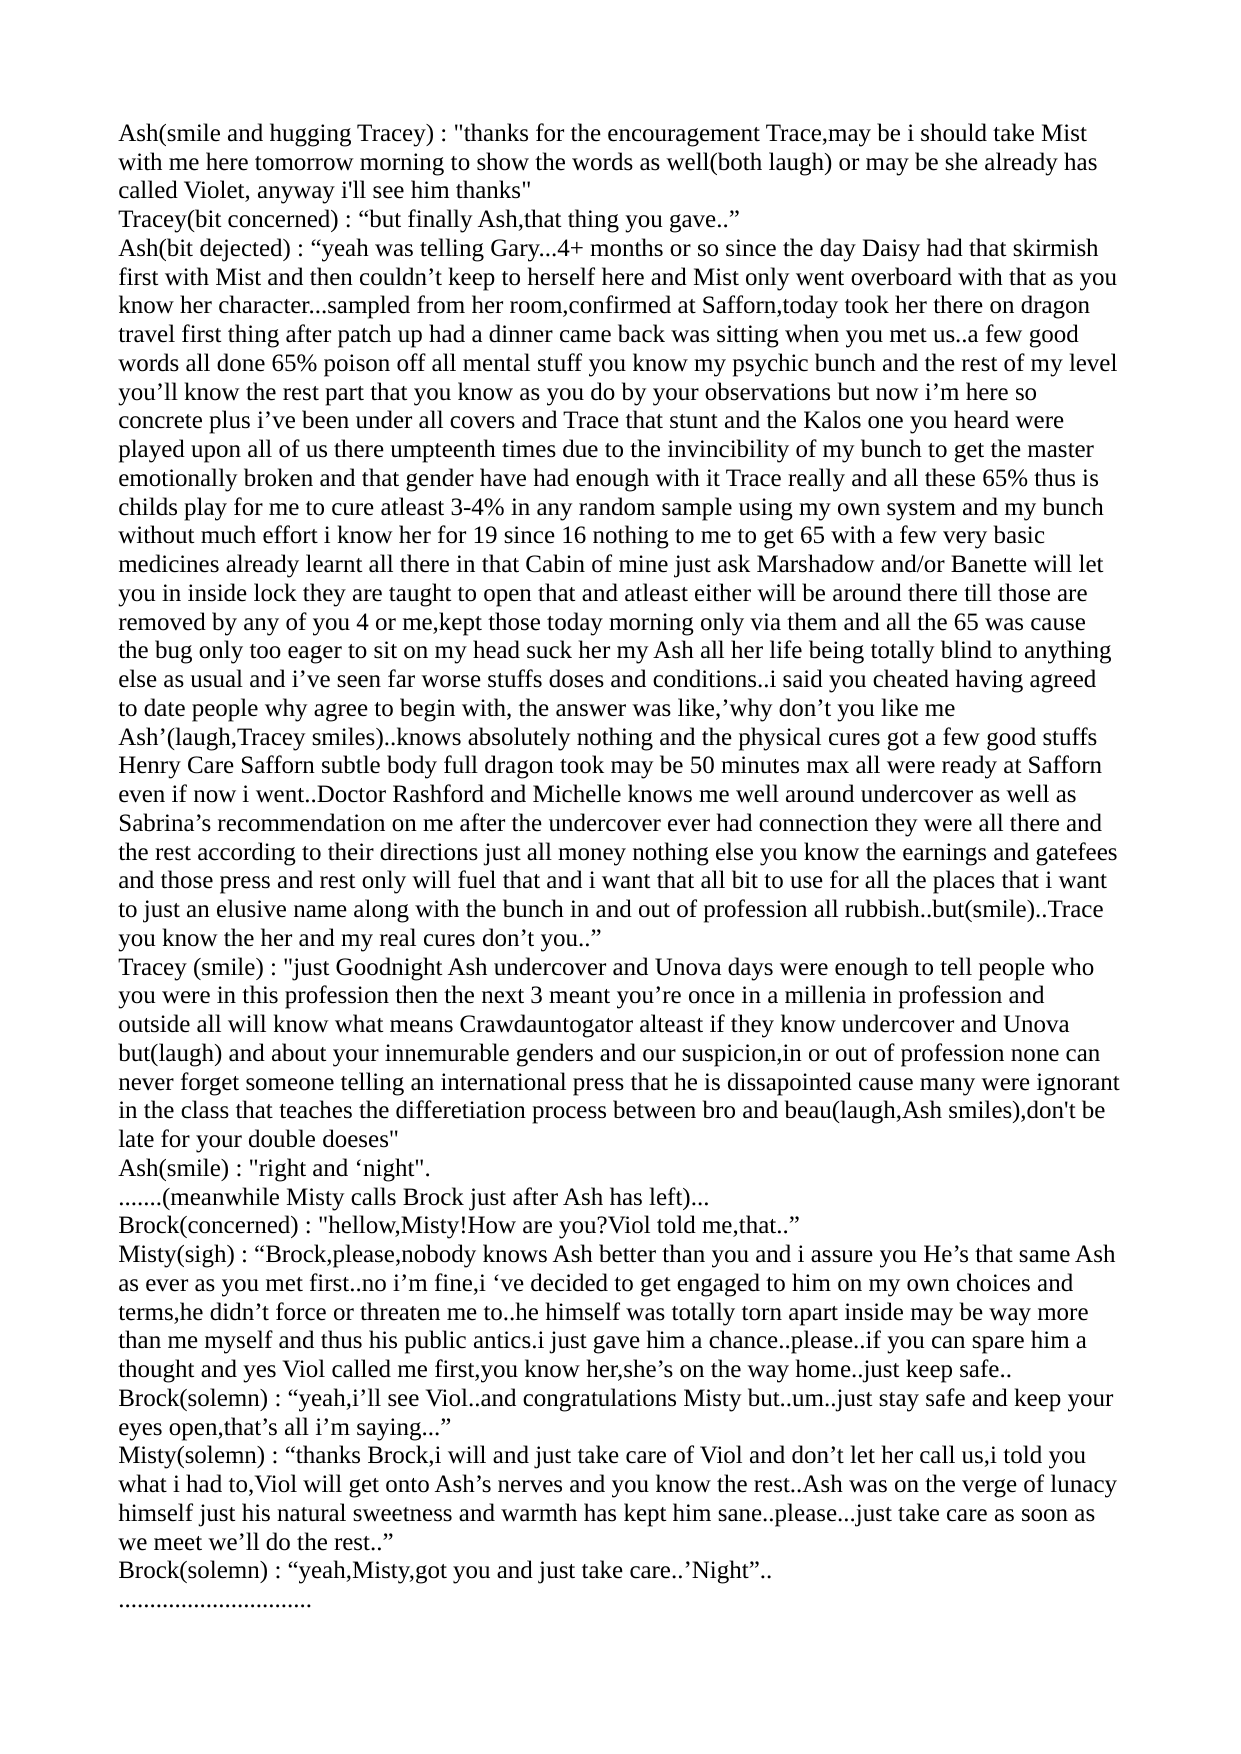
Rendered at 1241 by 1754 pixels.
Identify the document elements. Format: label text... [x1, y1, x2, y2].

text Tracey(bit concerned) : “but finally Ash,that thing you gave..” [118, 204, 1122, 233]
text Misty(sigh) : “Brock,please,nobody knows Ash better than you and i assure you He’s that same Ash as ever as you met first..no i’m fine,i ‘ve decided to get engaged to him on my own choices and terms,he didn’t force or threaten me to..he himself was totally torn apart inside may be way more than me myself and thus his public antics.i just gave him a chance..please..if you can spare him a thought and yes Viol called me first,you know her,she’s on the way home..just keep safe.. [118, 1239, 1122, 1383]
text Brock(solemn) : “yeah,Misty,got you and just take care..’Night”.. [118, 1556, 1122, 1584]
text Ash(bit dejected) : “yeah was telling Gary...4+ months or so since the day Daisy had that skirmish first with Mist and then couldn’t keep to herself here and Mist only went overboard with that as you know her character...sampled from her room,confirmed at Safforn,today took her there on dragon travel first thing after patch up had a dinner came back was sitting when you met us..a few good words all done 65% poison off all mental stuff you know my psychic bunch and the rest of my level you’ll know the rest part that you know as you do by your observations but now i’m here so concrete plus i’ve been under all covers and Trace that stunt and the Kalos one you heard were played upon all of us there umpteenth times due to the invincibility of my bunch to get the master emotionally broken and that gender have had enough with it Trace really and all these 65% thus is childs play for me to cure atleast 3-4% in any random sample using my own system and my bunch without much effort i know her for 19 since 16 nothing to me to get 65 with a few very basic medicines already learnt all there in that Cabin of mine just ask Marshadow and/or Banette will let you in inside lock they are taught to open that and atleast either will be around there till those are removed by any of you 4 or me,kept those today morning only via them and all the 65 was cause the bug only too eager to sit on my head suck her my Ash all her life being totally blind to anything else as usual and i’ve seen far worse stuffs doses and conditions..i said you cheated having agreed to date people why agree to begin with, the answer was like,’why don’t you like me Ash’(laugh,Tracey smiles)..knows absolutely nothing and the physical cures got a few good stuffs Henry Care Safforn subtle body full dragon took may be 50 minutes max all were ready at Safforn even if now i went..Doctor Rashford and Michelle knows me well around undercover as well as Sabrina’s recommendation on me after the undercover ever had connection they were all there and the rest according to their directions just all money nothing else you know the earnings and gatefees and those press and rest only will fuel that and i want that all bit to use for all the places that i want to just an elusive name along with the bunch in and out of profession all rubbish..but(smile)..Trace you know the her and my real cures don’t you..” [118, 233, 1122, 952]
text Misty(solemn) : “thanks Brock,i will and just take care of Viol and don’t let her call us,i told you what i had to,Viol will get onto Ash’s nerves and you know the rest..Ash was on the verge of lunacy himself just his natural sweetness and warmth has kept him sane..please...just take care as soon as we meet we’ll do the rest..” [118, 1441, 1122, 1556]
text Brock(concerned) : "hellow,Misty!How are you?Viol told me,that..” [118, 1211, 1122, 1239]
text .......(meanwhile Misty calls Brock just after Ash has left)... [118, 1182, 1122, 1211]
text Ash(smile) : "right and ‘night". [118, 1153, 1122, 1182]
text Tracey (smile) : "just Goodnight Ash undercover and Unova days were enough to tell people who you were in this profession then the next 3 meant you’re once in a millenia in profession and outside all will know what means Crawdauntogator alteast if they know undercover and Unova but(laugh) and about your innemurable genders and our suspicion,in or out of profession none can never forget someone telling an international press that he is dissapointed cause many were ignorant in the class that teaches the differetiation process between bro and beau(laugh,Ash smiles),don't be late for your double doeses" [118, 952, 1122, 1153]
text Ash(smile and hugging Tracey) : "thanks for the encouragement Trace,may be i should take Mist with me here tomorrow morning to show the words as well(both laugh) or may be she already has called Violet, anyway i'll see him thanks" [118, 118, 1122, 204]
text ............................... [118, 1584, 1122, 1613]
text Brock(solemn) : “yeah,i’ll see Viol..and congratulations Misty but..um..just stay safe and keep your eyes open,that’s all i’m saying...” [118, 1383, 1122, 1441]
